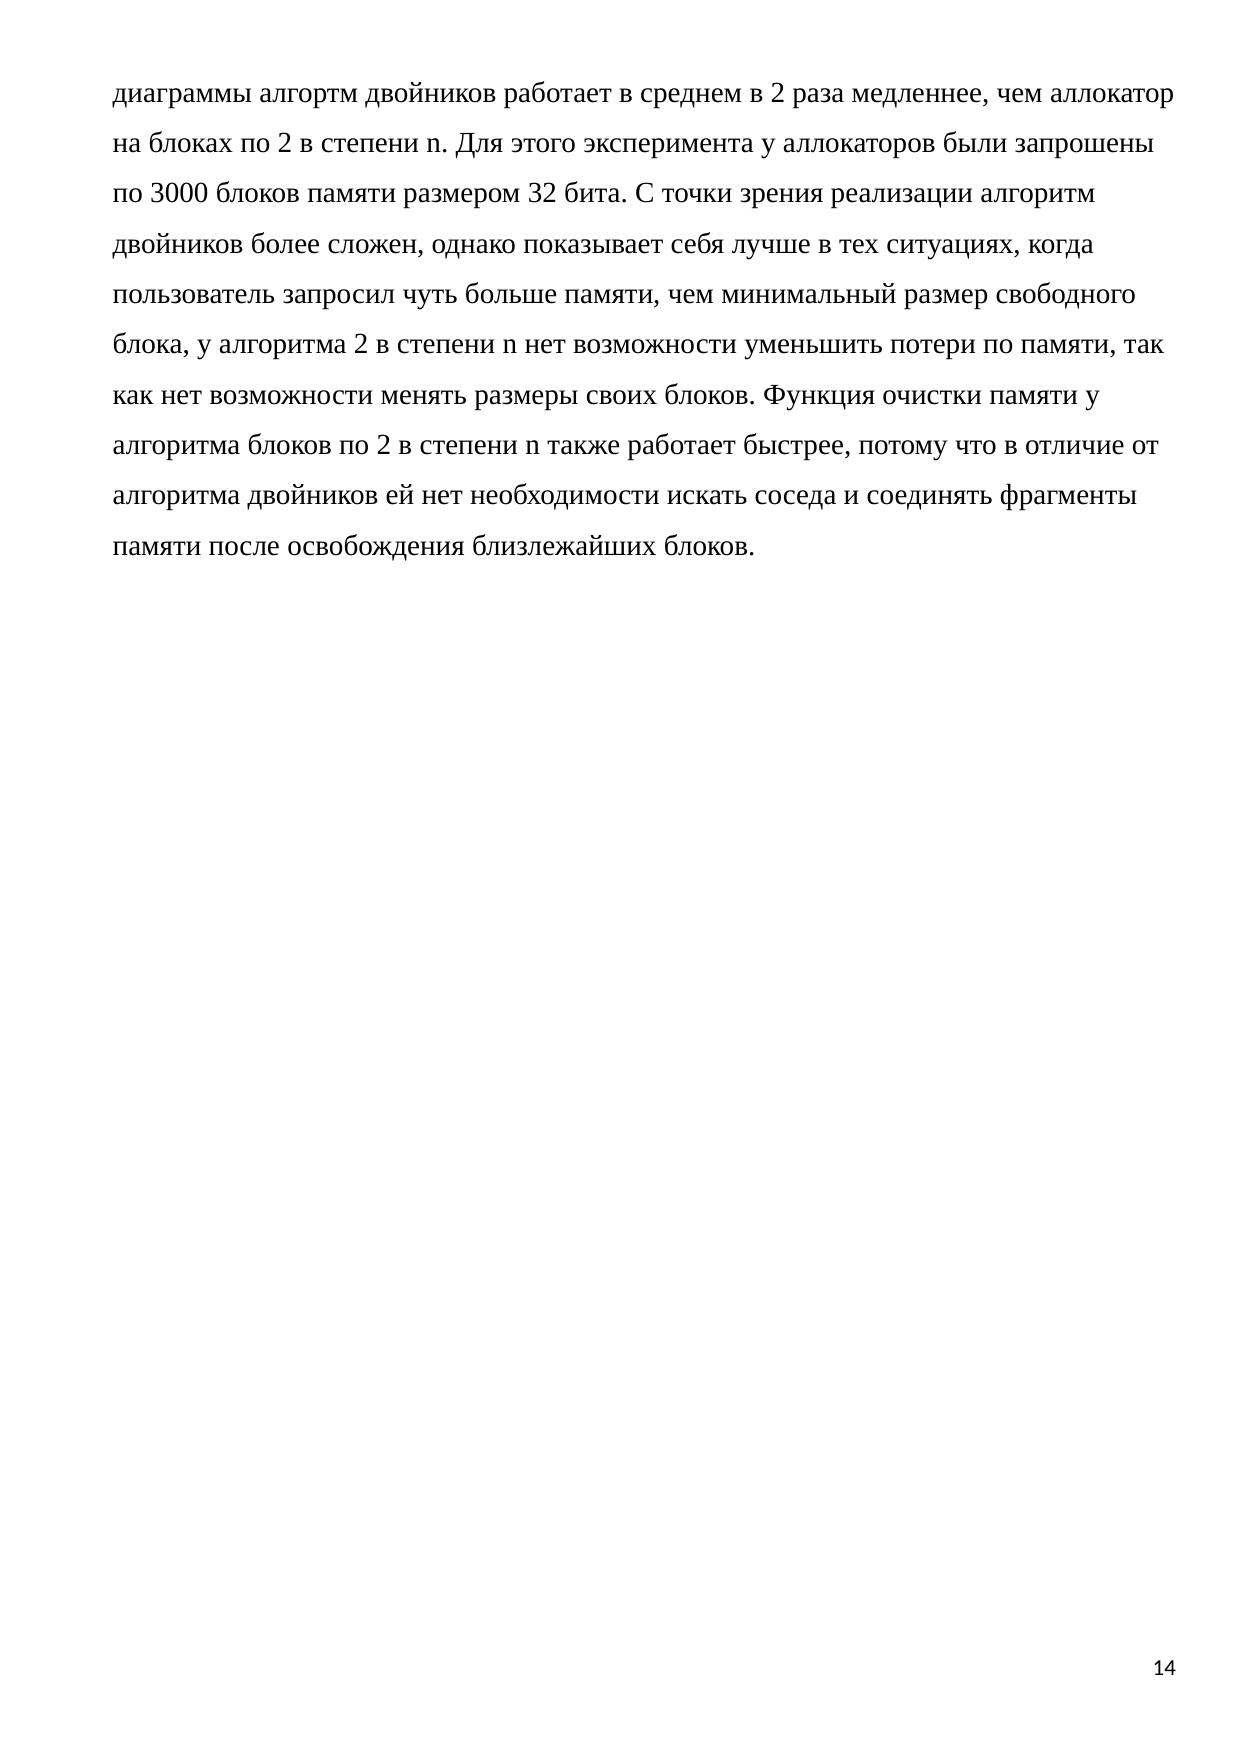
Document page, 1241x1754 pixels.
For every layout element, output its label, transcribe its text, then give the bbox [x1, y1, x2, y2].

text диаграммы алгортм двойников работает в среднем в 2 раза медленнее, чем аллокатор на блоках по 2 в степени n. Для этого эксперимента у аллокаторов были запрошены по 3000 блоков памяти размером 32 бита. С точки зрения реализации алгоритм двойников более сложен, однако показывает себя лучше в тех ситуациях, когда пользователь запросил чуть больше памяти, чем минимальный размер свободного блока, у алгоритма 2 в степени n нет возможности уменьшить потери по памяти, так как нет возможности менять размеры своих блоков. Функция очистки памяти у алгоритма блоков по 2 в степени n также работает быстрее, потому что в отличие от алгоритма двойников ей нет необходимости искать соседа и соединять фрагменты памяти после освобождения близлежайших блоков. [112, 75, 1176, 561]
